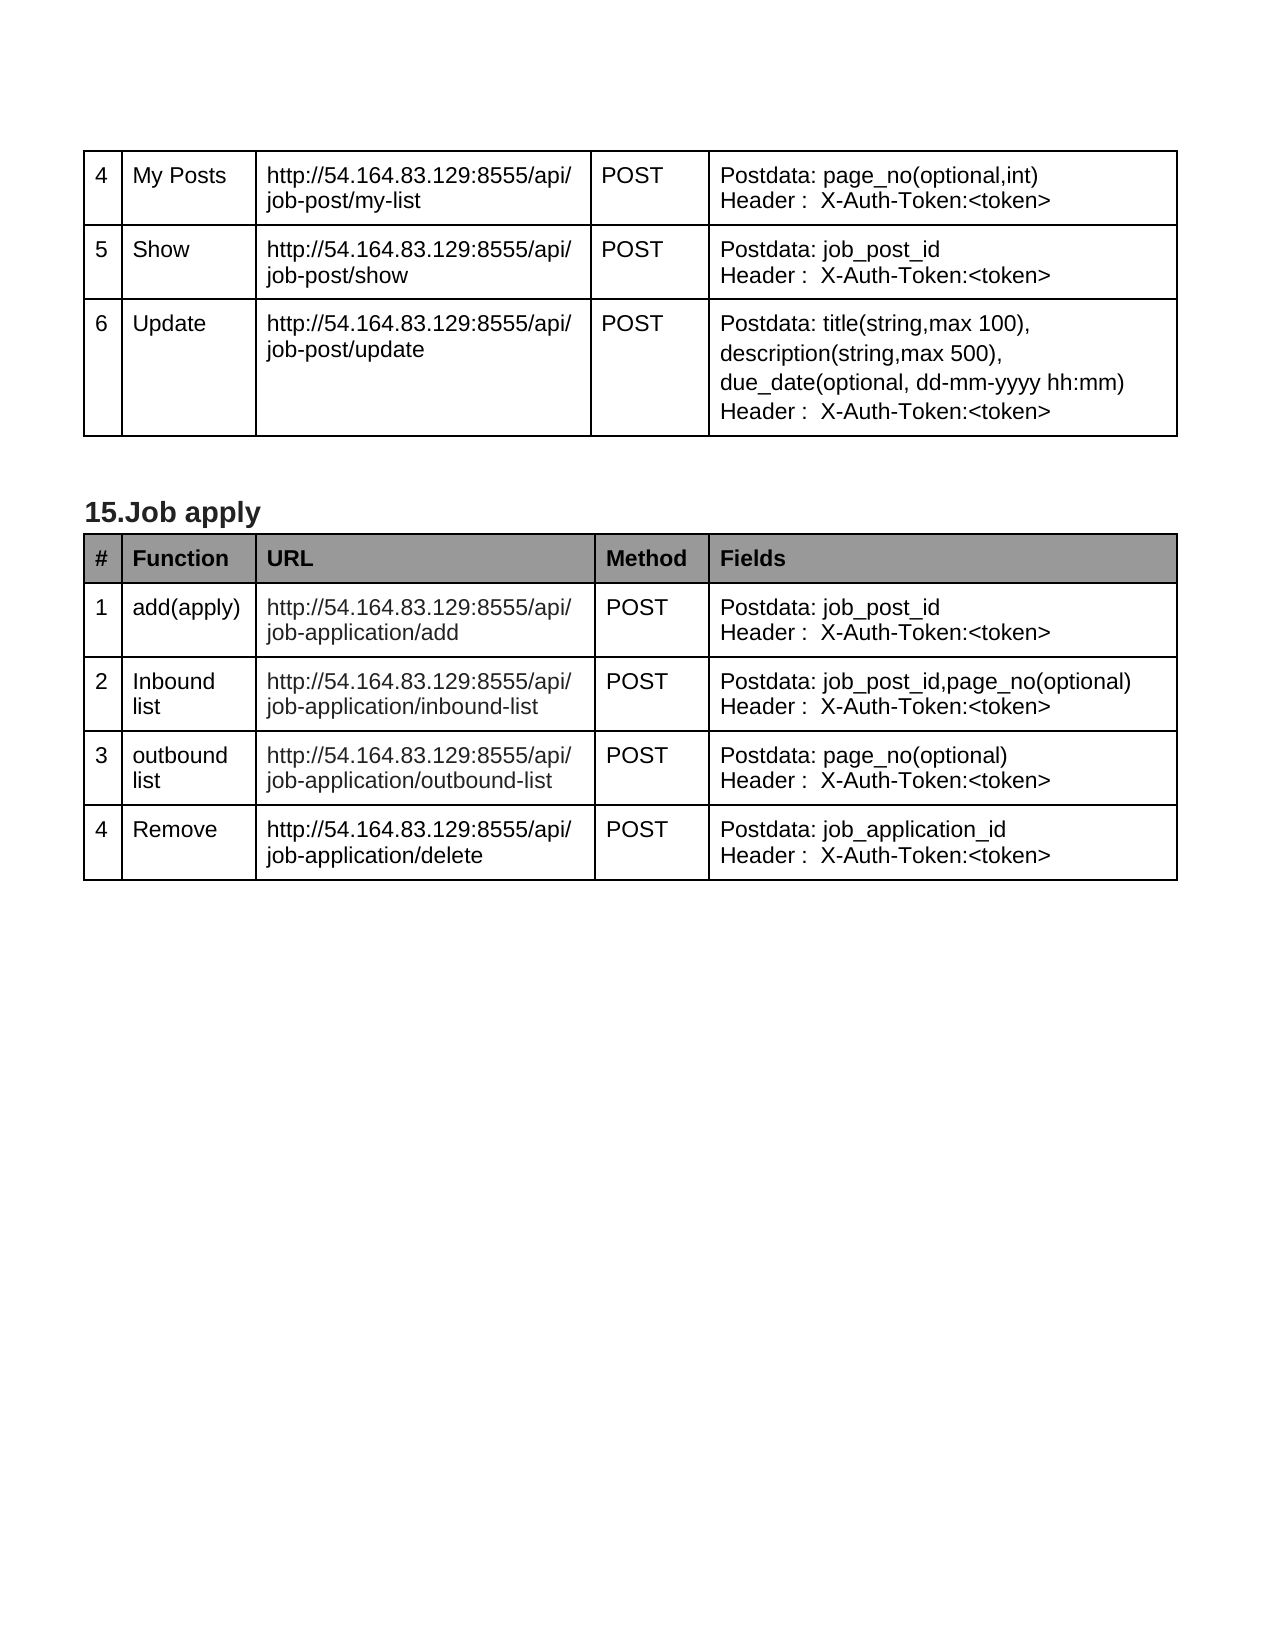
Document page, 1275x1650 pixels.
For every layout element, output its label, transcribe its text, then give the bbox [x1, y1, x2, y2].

table_cell Show [123, 226, 255, 298]
table_cell Postdata: page_no(optional) Header : X-Auth-Token:<token> [710, 732, 1176, 804]
table_cell Inbound list [123, 658, 255, 730]
table_cell POST [596, 584, 708, 656]
table_cell 6 [85, 300, 121, 435]
table_header Function [123, 535, 255, 582]
table_cell Update [123, 300, 255, 435]
table_cell Postdata: page_no(optional,int) Header : X-Auth-Token:<token> [710, 152, 1176, 224]
table_header Method [596, 535, 708, 582]
table_cell Postdata: title(string,max 100), description(string,max 500), due_date(optional, dd-mm-yyyy hh:mm) Header : X-Auth-Token:<token> [710, 300, 1176, 435]
table_cell My Posts [123, 152, 255, 224]
table_cell http://54.164.83.129:8555/api/job-application/inbound-list [257, 658, 594, 730]
table_cell http://54.164.83.129:8555/api/job-post/update [257, 300, 590, 435]
table_cell 3 [85, 732, 121, 804]
table_cell POST [596, 732, 708, 804]
table_cell POST [596, 658, 708, 730]
table_cell POST [592, 300, 708, 435]
table_cell http://54.164.83.129:8555/api/job-application/delete [257, 806, 594, 878]
table_cell Postdata: job_post_id,page_no(optional) Header : X-Auth-Token:<token> [710, 658, 1176, 730]
table_cell http://54.164.83.129:8555/api/job-post/my-list [257, 152, 590, 224]
table_cell 2 [85, 658, 121, 730]
table_cell Postdata: job_post_id Header : X-Auth-Token:<token> [710, 226, 1176, 298]
table_cell add(apply) [123, 584, 255, 656]
table_cell 1 [85, 584, 121, 656]
table_cell POST [596, 806, 708, 878]
table_header Fields [710, 535, 1176, 582]
text 15.Job apply [84, 496, 1191, 528]
table_cell POST [592, 152, 708, 224]
table_cell 5 [85, 226, 121, 298]
table_cell outbound list [123, 732, 255, 804]
table_cell Postdata: job_post_id Header : X-Auth-Token:<token> [710, 584, 1176, 656]
table_cell 4 [85, 806, 121, 878]
table_cell http://54.164.83.129:8555/api/job-post/show [257, 226, 590, 298]
table_cell Remove [123, 806, 255, 878]
table_cell POST [592, 226, 708, 298]
table_cell http://54.164.83.129:8555/api/job-application/outbound-list [257, 732, 594, 804]
table_header # [85, 535, 121, 582]
table_cell 4 [85, 152, 121, 224]
table_cell Postdata: job_application_id Header : X-Auth-Token:<token> [710, 806, 1176, 878]
table_header URL [257, 535, 594, 582]
table_cell http://54.164.83.129:8555/api/job-application/add [257, 584, 594, 656]
